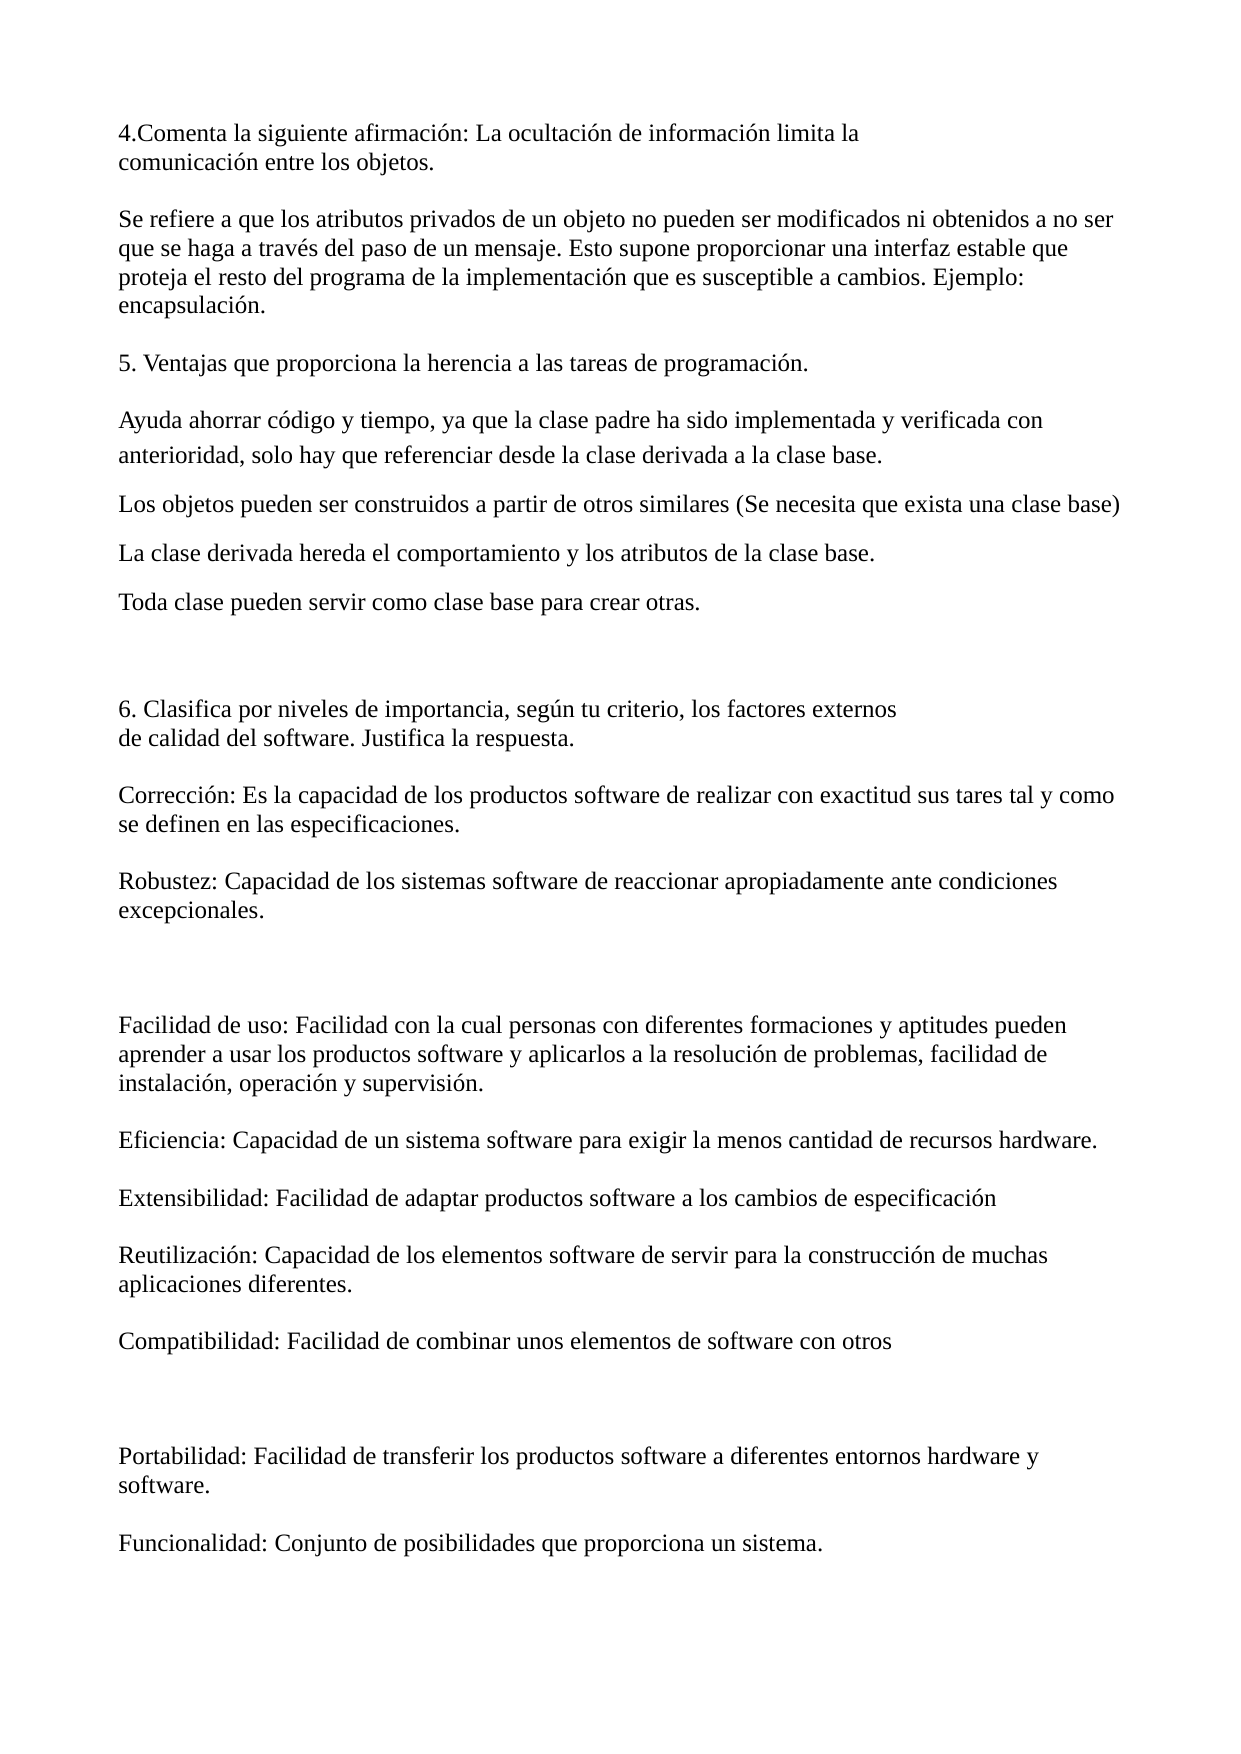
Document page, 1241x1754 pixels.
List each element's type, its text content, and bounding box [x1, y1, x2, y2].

text Se refiere a que los atributos privados de un objeto no pueden ser modificados ni obtenidos a no ser que se haga a través del paso de un mensaje. Esto supone proporcionar una interfaz estable que proteja el resto del programa de la implementación que es susceptible a cambios. Ejemplo: encapsulación. [118, 204, 1122, 319]
text Corrección: Es la capacidad de los productos software de realizar con exactitud sus tares tal y como se definen en las especificaciones. [118, 780, 1122, 838]
text Funcionalidad: Conjunto de posibilidades que proporciona un sistema. [118, 1528, 1122, 1556]
text Extensibilidad: Facilidad de adaptar productos software a los cambios de especificación [118, 1183, 1122, 1211]
text comunicación entre los objetos. [118, 147, 1122, 176]
text Compatibilidad: Facilidad de combinar unos elementos de software con otros [118, 1326, 1122, 1355]
text Eficiencia: Capacidad de un sistema software para exigir la menos cantidad de recursos hardware. [118, 1125, 1122, 1154]
text Los objetos pueden ser construidos a partir de otros similares (Se necesita que exista una clase base) [118, 489, 1122, 518]
text Reutilización: Capacidad de los elementos software de servir para la construcción de muchas aplicaciones diferentes. [118, 1240, 1122, 1298]
text 5. Ventajas que proporciona la herencia a las tareas de programación. [118, 348, 1122, 377]
text Facilidad de uso: Facilidad con la cual personas con diferentes formaciones y aptitudes pueden aprender a usar los productos software y aplicarlos a la resolución de problemas, facilidad de instalación, operación y supervisión. [118, 1010, 1122, 1096]
text 6. Clasifica por niveles de importancia, según tu criterio, los factores externos [118, 694, 1122, 723]
text Ayuda ahorrar código y tiempo, ya que la clase padre ha sido implementada y verificada con anterioridad, solo hay que referenciar desde la clase derivada a la clase base. [118, 406, 1122, 469]
text La clase derivada hereda el comportamiento y los atributos de la clase base. [118, 538, 1122, 567]
text Robustez: Capacidad de los sistemas software de reaccionar apropiadamente ante condiciones excepcionales. [118, 866, 1122, 924]
text 4.Comenta la siguiente afirmación: La ocultación de información limita la [118, 118, 1122, 147]
text de calidad del software. Justifica la respuesta. [118, 723, 1122, 751]
text Portabilidad: Facilidad de transferir los productos software a diferentes entornos hardware y software. [118, 1441, 1122, 1499]
text Toda clase pueden servir como clase base para crear otras. [118, 587, 1122, 616]
